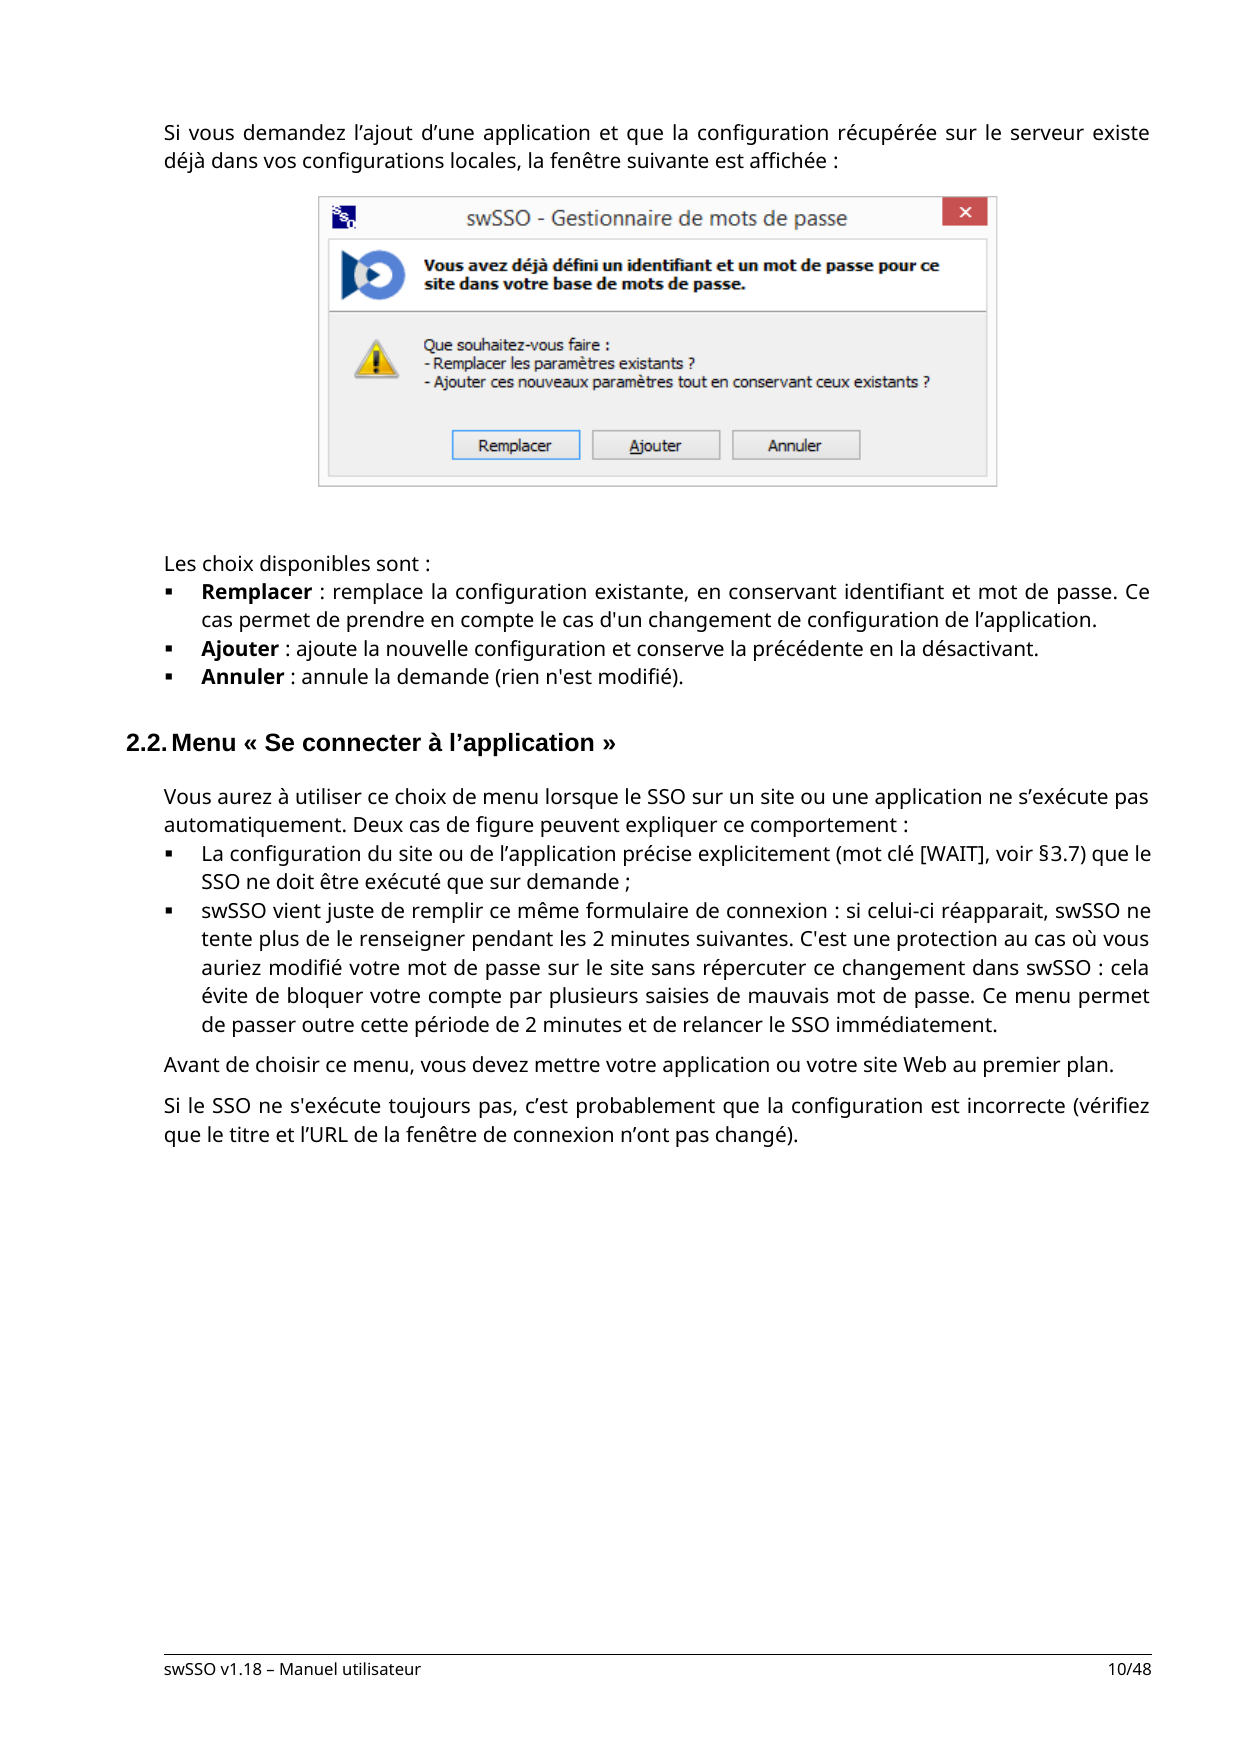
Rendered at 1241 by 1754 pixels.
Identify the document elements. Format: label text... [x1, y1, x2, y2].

text Les choix disponibles sont : [164, 549, 1152, 577]
text Vous aurez à utiliser ce choix de menu lorsque le SSO sur un site ou une application ne s’exécute pas automatiquement. Deux cas de figure peuvent expliquer ce comportement : [164, 782, 1152, 839]
list swSSO vient juste de remplir ce même formulaire de connexion : si celui-ci réapparait, swSSO ne tente plus de le renseigner pendant les 2 minutes suivantes. C'est une protection au cas où vous auriez modifié votre mot de passe sur le site sans répercuter ce changement dans swSSO : cela évite de bloquer votre compte par plusieurs saisies de mauvais mot de passe. Ce menu permet de passer outre cette période de 2 minutes et de relancer le SSO immédiatement. [164, 896, 1152, 1038]
subtitle Menu « Se connecter à l’application » [126, 728, 1152, 757]
list Remplacer : remplace la configuration existante, en conservant identifiant et mot de passe. Ce cas permet de prendre en compte le cas d'un changement de configuration de l’application. [164, 577, 1152, 634]
list La configuration du site ou de l’application précise explicitement (mot clé [WAIT], voir §3.7) que le SSO ne doit être exécuté que sur demande ; [164, 839, 1152, 896]
text Si le SSO ne s'exécute toujours pas, c’est probablement que la configuration est incorrecte (vérifiez que le titre et l’URL de la fenêtre de connexion n’ont pas changé). [164, 1092, 1152, 1148]
text Si vous demandez l’ajout d’une application et que la configuration récupérée sur le serveur existe déjà dans vos configurations locales, la fenêtre suivante est affichée : [164, 118, 1152, 175]
text Avant de choisir ce menu, vous devez mettre votre application ou votre site Web au premier plan. [164, 1051, 1152, 1079]
list Ajouter : ajoute la nouvelle configuration et conserve la précédente en la désactivant. [164, 634, 1152, 662]
list Annuler : annule la demande (rien n'est modifié). [164, 662, 1152, 691]
picture [318, 196, 998, 487]
